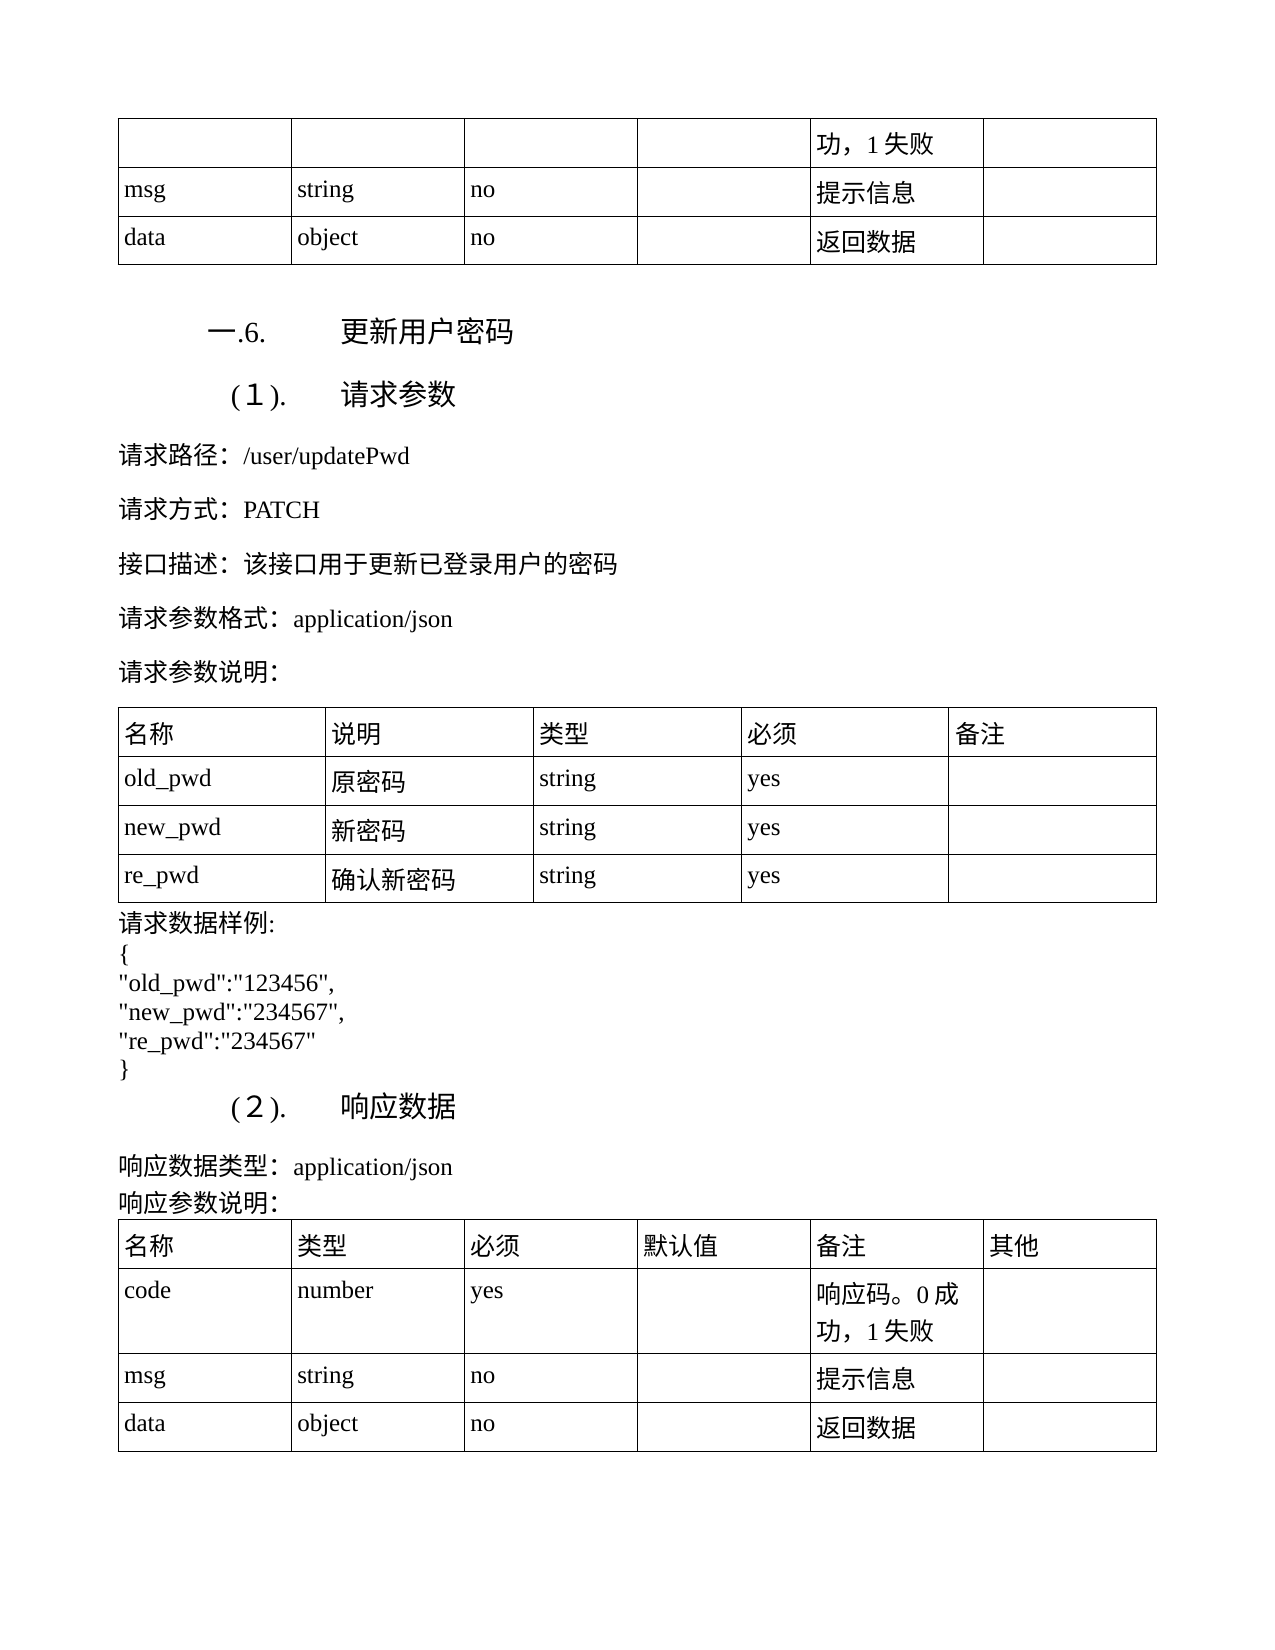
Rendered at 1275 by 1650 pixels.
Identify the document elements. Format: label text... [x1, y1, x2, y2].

table_cell [638, 168, 810, 216]
text "re_pwd":"234567" [118, 1026, 1157, 1054]
table_cell [984, 168, 1156, 216]
table_header 备注 [811, 1220, 983, 1268]
table_header 名称 [119, 708, 325, 756]
text "new_pwd":"234567", [118, 997, 1157, 1026]
table_cell number [292, 1269, 464, 1353]
table_cell 提示信息 [811, 1354, 983, 1402]
table_cell 响应码。0成功，1失败 [811, 1269, 983, 1353]
table_cell no [465, 168, 637, 216]
table_header 类型 [534, 708, 741, 756]
text 请求参数说明： [118, 653, 1157, 689]
table_cell [638, 1354, 810, 1402]
table_cell [984, 1269, 1156, 1353]
table_cell [984, 119, 1156, 167]
text 响应数据类型：application/json [118, 1147, 1157, 1183]
table_cell data [119, 217, 291, 264]
subtitle 响应数据 [231, 1083, 1157, 1126]
table_cell old_pwd [119, 757, 325, 805]
text 请求方式：PATCH [118, 490, 1157, 526]
table_cell 新密码 [326, 806, 533, 853]
table_cell [292, 119, 464, 167]
table_cell [119, 119, 291, 167]
table_cell [949, 855, 1156, 902]
table_cell 原密码 [326, 757, 533, 805]
table_cell [638, 119, 810, 167]
table_header 必须 [465, 1220, 637, 1268]
text 响应参数说明： [118, 1183, 1157, 1219]
table_cell 返回数据 [811, 217, 983, 264]
table_header 其他 [984, 1220, 1156, 1268]
table_header 默认值 [638, 1220, 810, 1268]
text 请求参数格式：application/json [118, 598, 1157, 635]
table_cell [638, 1403, 810, 1451]
table_cell data [119, 1403, 291, 1451]
table_cell [949, 757, 1156, 805]
table_cell [638, 1269, 810, 1353]
text } [118, 1054, 1157, 1083]
subtitle 请求参数 [231, 372, 1157, 414]
table_cell new_pwd [119, 806, 325, 853]
table_cell object [292, 1403, 464, 1451]
table_cell no [465, 217, 637, 264]
table_cell string [534, 855, 741, 902]
text 请求数据样例: [118, 903, 1157, 939]
table_cell msg [119, 168, 291, 216]
table_cell string [292, 1354, 464, 1402]
subtitle 更新用户密码 [193, 308, 1157, 351]
table_cell [984, 1354, 1156, 1402]
table_cell yes [742, 855, 948, 902]
text "old_pwd":"123456", [118, 968, 1157, 997]
table_cell 功，1失败 [811, 119, 983, 167]
table_header 备注 [949, 708, 1156, 756]
table_header 必须 [742, 708, 948, 756]
table_cell string [534, 806, 741, 853]
table_cell code [119, 1269, 291, 1353]
table_cell yes [465, 1269, 637, 1353]
table_cell object [292, 217, 464, 264]
table_cell string [534, 757, 741, 805]
table_cell yes [742, 806, 948, 853]
table_cell [984, 217, 1156, 264]
table_header 类型 [292, 1220, 464, 1268]
table_cell yes [742, 757, 948, 805]
table_cell 提示信息 [811, 168, 983, 216]
table_header 名称 [119, 1220, 291, 1268]
table_cell 返回数据 [811, 1403, 983, 1451]
table_cell no [465, 1403, 637, 1451]
text 接口描述：该接口用于更新已登录用户的密码 [118, 544, 1157, 580]
text 请求路径：/user/updatePwd [118, 435, 1157, 472]
table_cell [984, 1403, 1156, 1451]
table_header 说明 [326, 708, 533, 756]
text { [118, 939, 1157, 968]
table_cell re_pwd [119, 855, 325, 902]
table_cell 确认新密码 [326, 855, 533, 902]
table_cell [465, 119, 637, 167]
table_cell msg [119, 1354, 291, 1402]
table_cell string [292, 168, 464, 216]
table_cell no [465, 1354, 637, 1402]
table_cell [638, 217, 810, 264]
table_cell [949, 806, 1156, 853]
